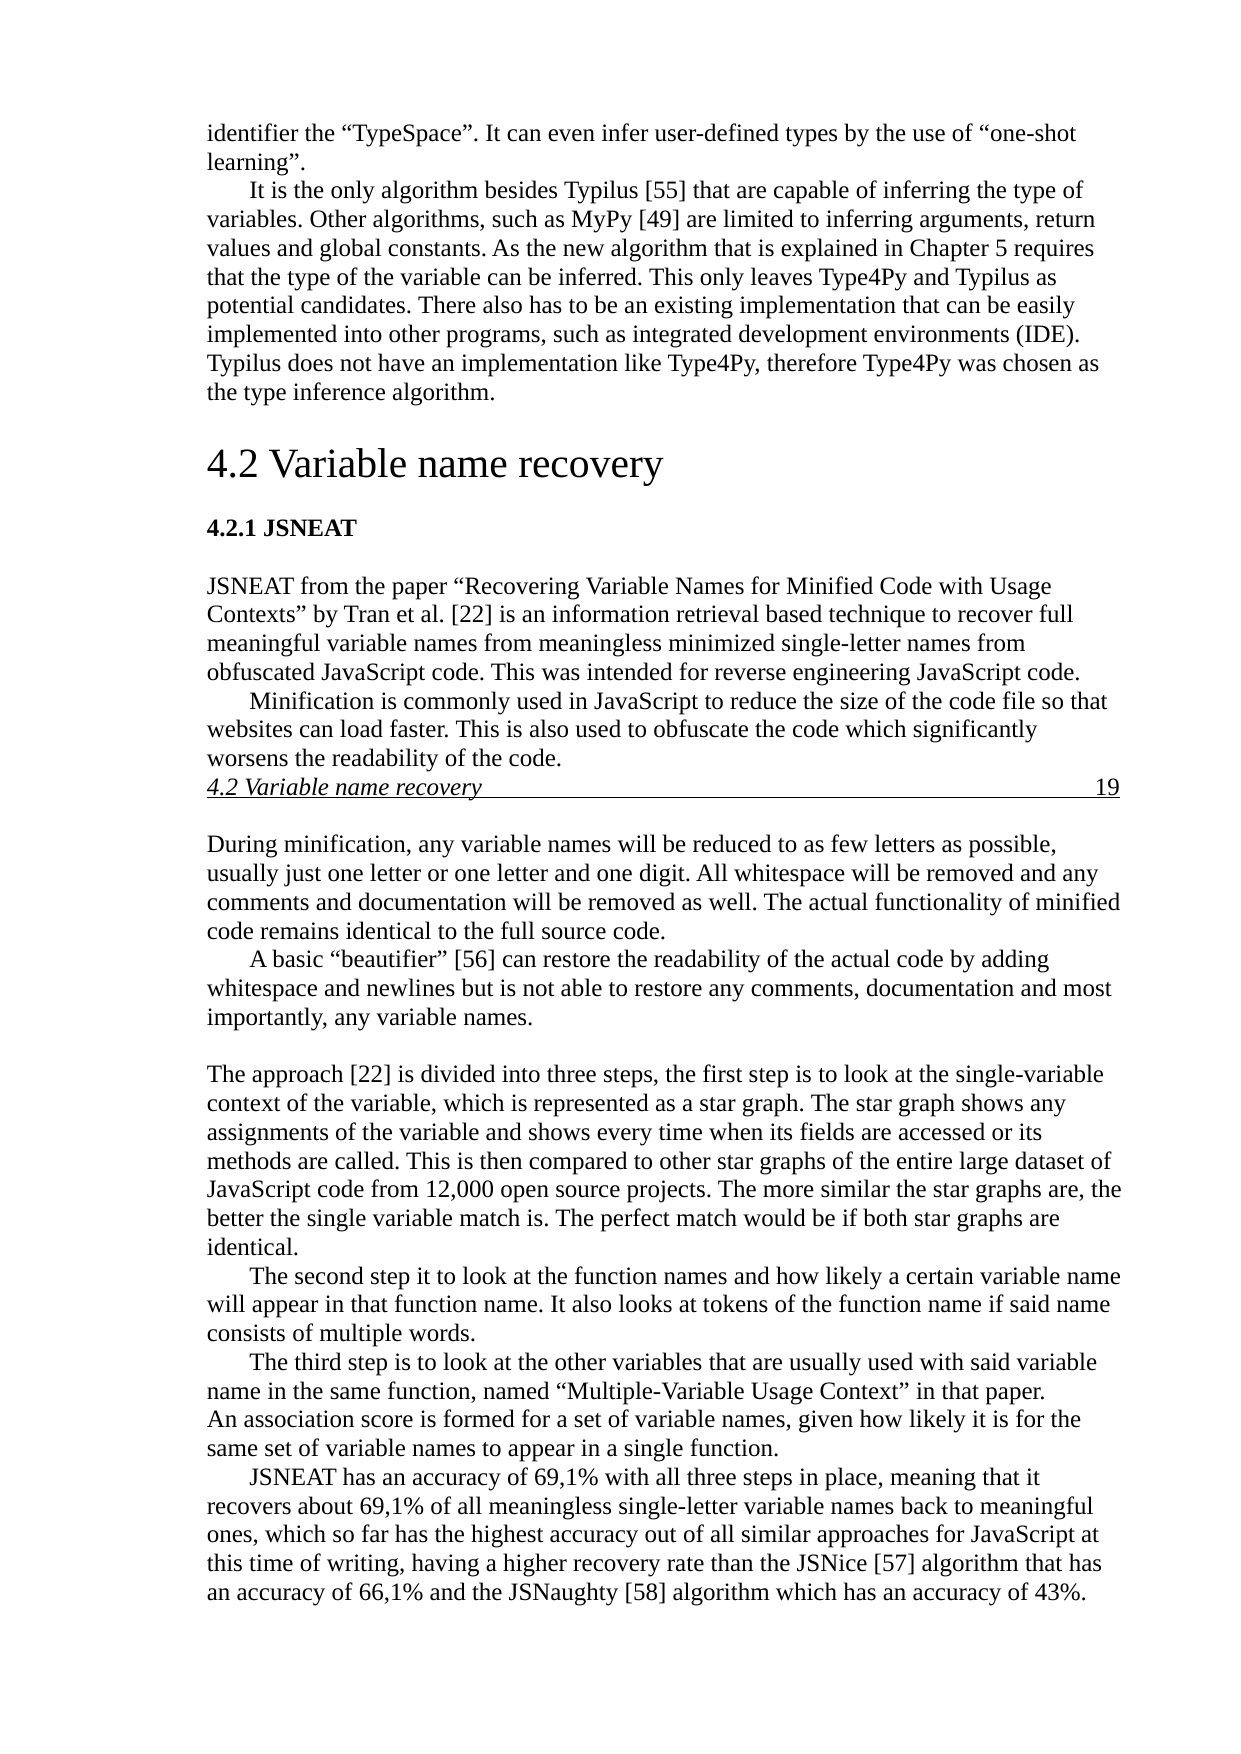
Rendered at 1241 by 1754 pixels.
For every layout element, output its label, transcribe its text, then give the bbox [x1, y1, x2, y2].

subtitle 4.2 Variable name recovery [207, 438, 1122, 486]
text It is the only algorithm besides Typilus [55] that are capable of inferring the type of variables. Other algorithms, such as MyPy [49] are limited to inferring arguments, return values and global constants. As the new algorithm that is explained in Chapter 5 requires that the type of the variable can be inferred. This only leaves Type4Py and Typilus as potential candidates. There also has to be an existing implementation that can be easily implemented into other programs, such as integrated development environments (IDE). Typilus does not have an implementation like Type4Py, therefore Type4Py was chosen as the type inference algorithm. [207, 176, 1122, 406]
text JSNEAT from the paper “Recovering Variable Names for Minified Code with Usage Contexts” by Tran et al. [22] is an information retrieval based technique to recover full meaningful variable names from meaningless minimized single-letter names from obfuscated JavaScript code. This was intended for reverse engineering JavaScript code. [207, 571, 1122, 686]
text An association score is formed for a set of variable names, given how likely it is for the same set of variable names to appear in a single function. [207, 1404, 1122, 1462]
text The approach [22] is divided into three steps, the first step is to look at the single-variable context of the variable, which is represented as a star graph. The star graph shows any assignments of the variable and shows every time when its fields are accessed or its methods are called. This is then compared to other star graphs of the entire large dataset of JavaScript code from 12,000 open source projects. The more similar the star graphs are, the better the single variable match is. The perfect match would be if both star graphs are identical. [207, 1059, 1122, 1261]
text JSNEAT has an accuracy of 69,1% with all three steps in place, meaning that it recovers about 69,1% of all meaningless single-letter variable names back to meaningful ones, which so far has the highest accuracy out of all similar approaches for JavaScript at this time of writing, having a higher recovery rate than the JSNice [57] algorithm that has an accuracy of 66,1% and the JSNaughty [58] algorithm which has an accuracy of 43%. [207, 1462, 1122, 1606]
text identifier the “TypeSpace”. It can even infer user-defined types by the use of “one-shot learning”. [207, 118, 1122, 176]
text Minification is commonly used in JavaScript to reduce the size of the code file so that websites can load faster. This is also used to obfuscate the code which significantly worsens the readability of the code. [207, 686, 1122, 772]
text The third step is to look at the other variables that are usually used with said variable name in the same function, named “Multiple-Variable Usage Context” in that paper. [207, 1347, 1122, 1404]
text A basic “beautifier” [56] can restore the readability of the actual code by adding whitespace and newlines but is not able to restore any comments, documentation and most importantly, any variable names. [207, 944, 1122, 1031]
text The second step it to look at the function names and how likely a certain variable name will appear in that function name. It also looks at tokens of the function name if said name consists of multiple words. [207, 1261, 1122, 1347]
text 4.2.1 JSNEAT [207, 513, 1122, 542]
text During minification, any variable names will be reduced to as few letters as possible, usually just one letter or one letter and one digit. All whitespace will be removed and any comments and documentation will be removed as well. The actual functionality of minified code remains identical to the full source code. [207, 829, 1122, 944]
text 4.2 Variable name recovery 19 [207, 772, 1122, 801]
